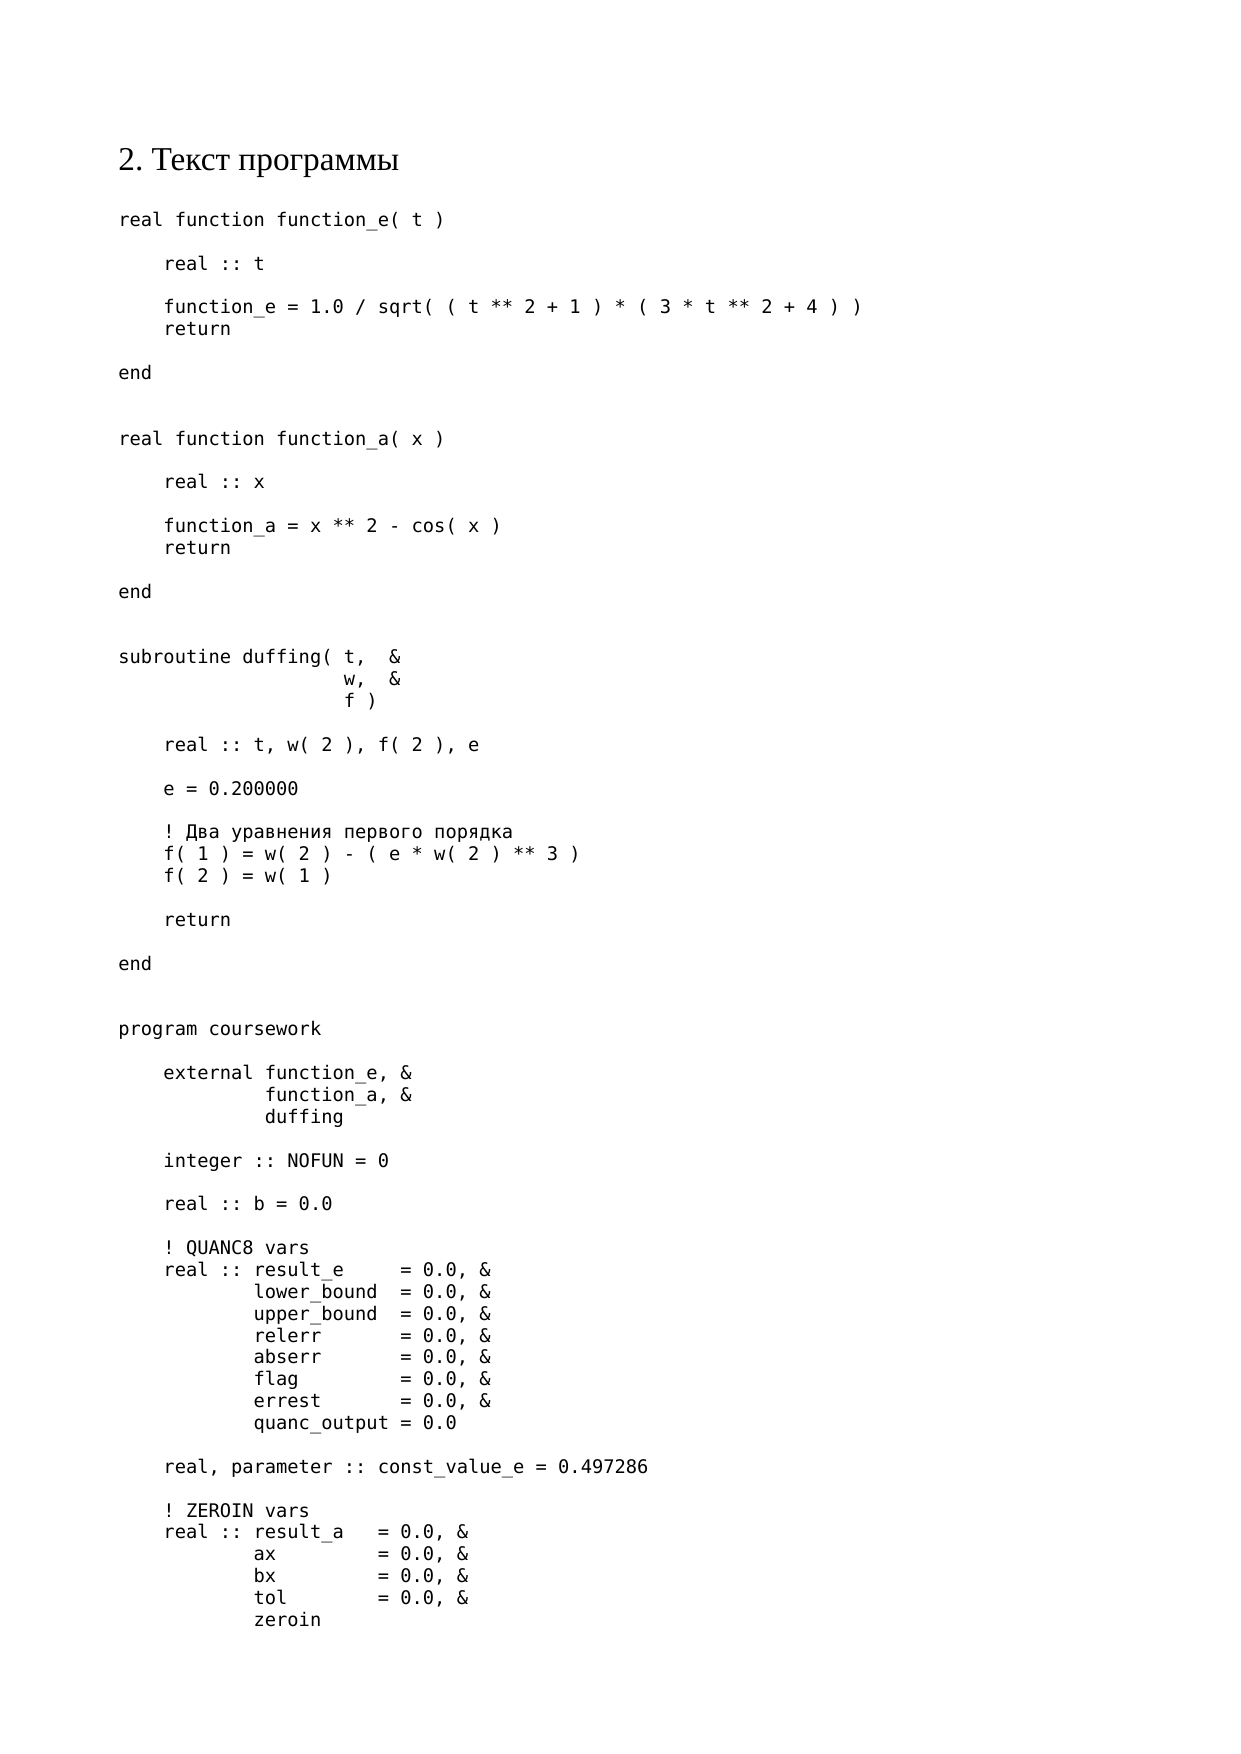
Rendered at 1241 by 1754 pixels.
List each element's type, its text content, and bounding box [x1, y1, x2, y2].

list abserr = 0.0, & [118, 1346, 1122, 1368]
list flag = 0.0, & [118, 1368, 1122, 1390]
list real :: t, w( 2 ), f( 2 ), e [118, 734, 1122, 756]
list lower_bound = 0.0, & [118, 1281, 1122, 1303]
list return [118, 909, 1122, 931]
list f ) [118, 690, 1122, 712]
list errest = 0.0, & [118, 1390, 1122, 1412]
list real :: t [118, 253, 1122, 274]
list real :: b = 0.0 [118, 1193, 1122, 1215]
list bx = 0.0, & [118, 1565, 1122, 1587]
list program coursework [118, 1018, 1122, 1040]
list function_a, & [118, 1084, 1122, 1106]
list end [118, 953, 1122, 974]
list integer :: NOFUN = 0 [118, 1149, 1122, 1171]
list real, parameter :: const_value_e = 0.497286 [118, 1456, 1122, 1478]
list duffing [118, 1106, 1122, 1128]
list subroutine duffing( t, & [118, 646, 1122, 668]
list ! ZEROIN vars [118, 1499, 1122, 1521]
list function_e = 1.0 / sqrt( ( t ** 2 + 1 ) * ( 3 * t ** 2 + 4 ) ) [118, 296, 1122, 318]
list quanc_output = 0.0 [118, 1412, 1122, 1434]
list function_a = x ** 2 - cos( x ) [118, 515, 1122, 537]
list real :: result_a = 0.0, & [118, 1521, 1122, 1543]
list return [118, 318, 1122, 340]
list real function function_a( x ) [118, 428, 1122, 449]
list relerr = 0.0, & [118, 1324, 1122, 1346]
subtitle 2. Текст программы [118, 139, 1122, 177]
list ax = 0.0, & [118, 1543, 1122, 1565]
list end [118, 581, 1122, 603]
list upper_bound = 0.0, & [118, 1303, 1122, 1324]
list real function function_e( t ) [118, 209, 1122, 231]
list ! Два уравнения первого порядка [118, 821, 1122, 843]
list real :: result_e = 0.0, & [118, 1259, 1122, 1281]
list return [118, 537, 1122, 559]
list tol = 0.0, & [118, 1587, 1122, 1609]
list f( 1 ) = w( 2 ) - ( e * w( 2 ) ** 3 ) [118, 843, 1122, 865]
list end [118, 362, 1122, 384]
list zeroin [118, 1609, 1122, 1631]
list real :: x [118, 471, 1122, 493]
list ! QUANC8 vars [118, 1237, 1122, 1259]
list f( 2 ) = w( 1 ) [118, 865, 1122, 887]
list w, & [118, 668, 1122, 690]
list external function_e, & [118, 1062, 1122, 1084]
list e = 0.200000 [118, 778, 1122, 799]
